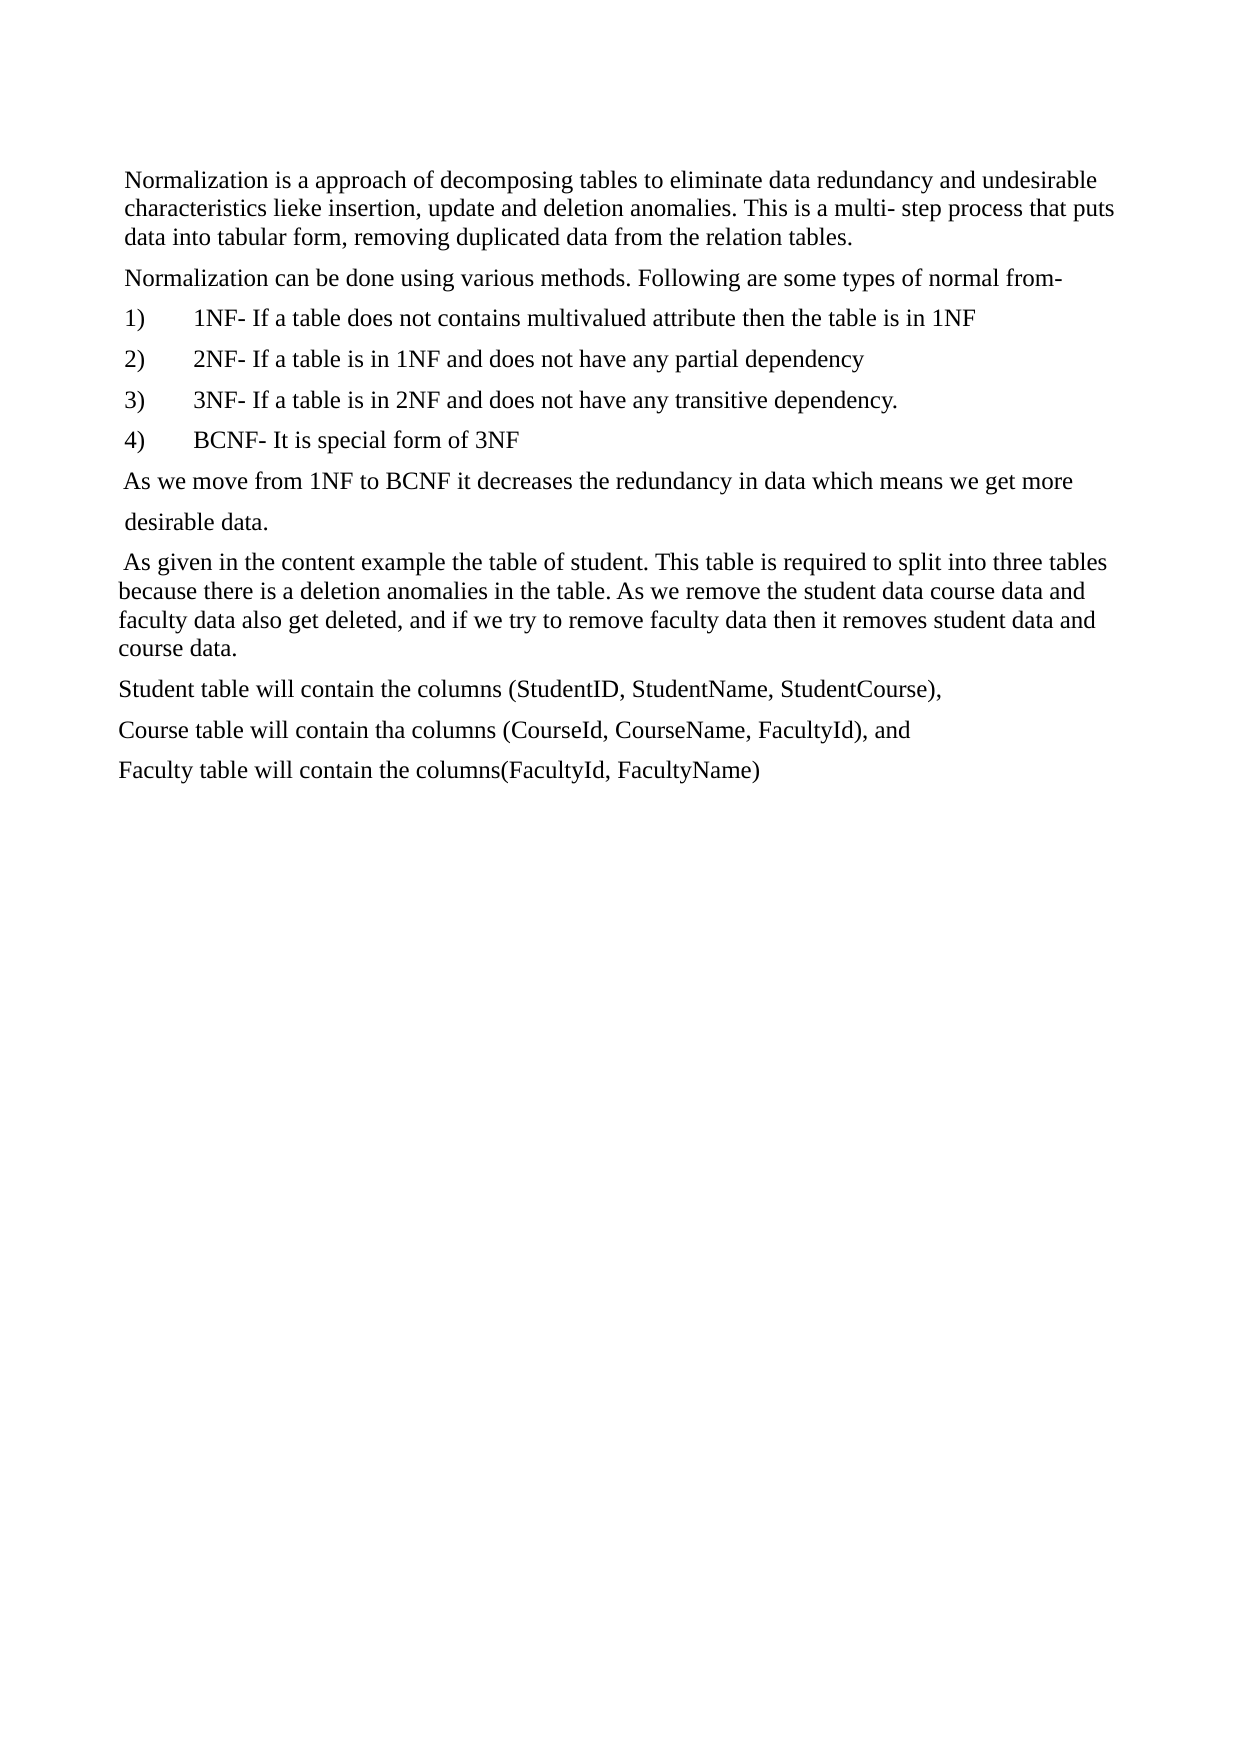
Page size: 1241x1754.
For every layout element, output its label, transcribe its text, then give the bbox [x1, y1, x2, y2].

list BCNF- It is special form of 3NF [124, 425, 1116, 454]
text Faculty table will contain the columns(FacultyId, FacultyName) [118, 755, 1116, 784]
list 1NF- If a table does not contains multivalued attribute then the table is in 1NF [124, 303, 1116, 332]
list desirable data. [118, 507, 1116, 535]
text As given in the content example the table of student. This table is required to split into three tables because there is a deletion anomalies in the table. As we remove the student data course data and faculty data also get deleted, and if we try to remove faculty data then it removes student data and course data. [118, 547, 1116, 662]
list As we move from 1NF to BCNF it decreases the redundancy in data which means we get more [118, 466, 1116, 495]
text Normalization is a approach of decomposing tables to eliminate data redundancy and undesirable characteristics lieke insertion, update and deletion anomalies. This is a multi- step process that puts data into tabular form, removing duplicated data from the relation tables. [124, 165, 1116, 251]
text Normalization can be done using various methods. Following are some types of normal from- [124, 263, 1116, 292]
text Course table will contain tha columns (CourseId, CourseName, FacultyId), and [118, 715, 1116, 743]
list 3NF- If a table is in 2NF and does not have any transitive dependency. [124, 385, 1116, 413]
list 2NF- If a table is in 1NF and does not have any partial dependency [124, 344, 1116, 373]
text Student table will contain the columns (StudentID, StudentName, StudentCourse), [118, 674, 1116, 703]
